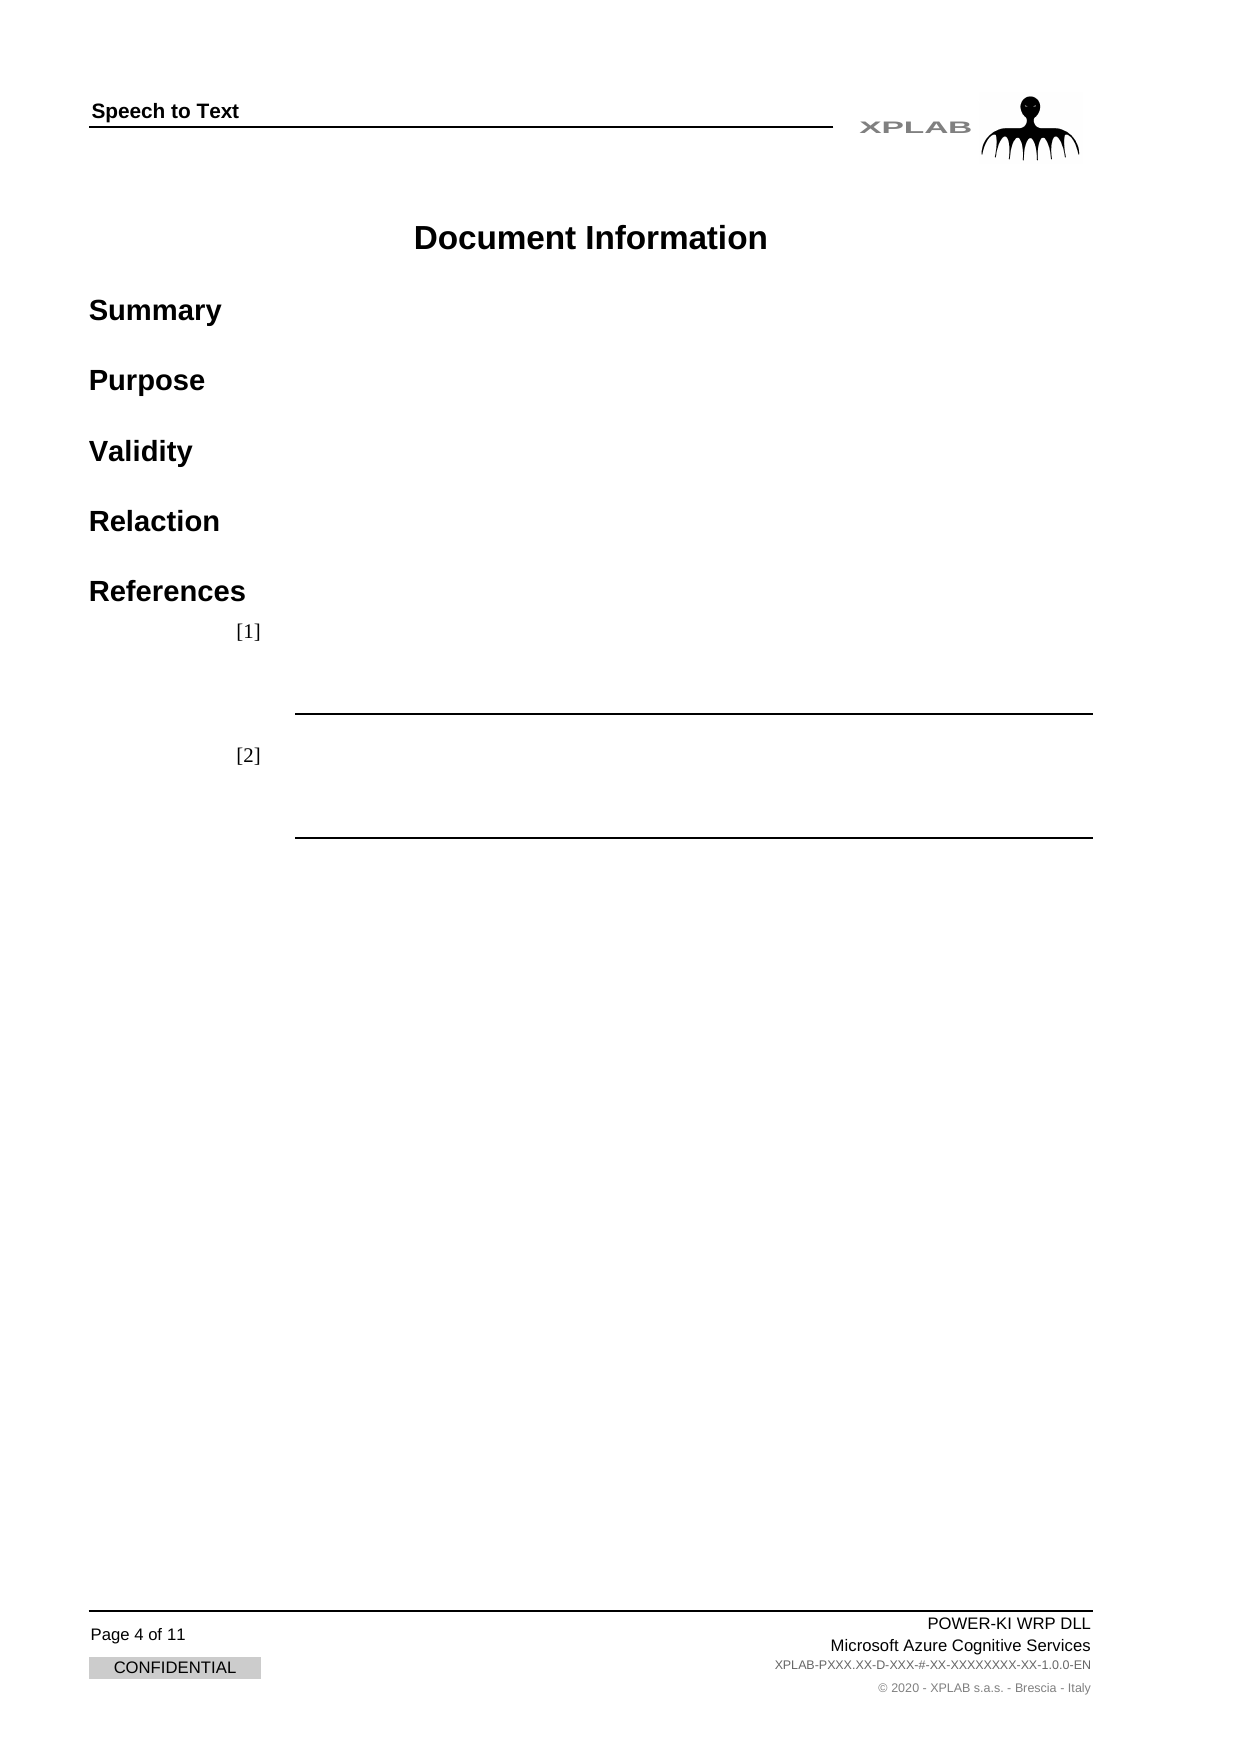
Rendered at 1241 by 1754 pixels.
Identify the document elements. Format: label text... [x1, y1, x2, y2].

text Validity [88, 434, 1093, 467]
picture [978, 92, 1083, 164]
text Summary [88, 294, 1093, 327]
text References [88, 575, 1093, 608]
table_header [295, 774, 1093, 795]
table_cell [295, 671, 1093, 692]
text Document Information [88, 220, 1093, 257]
table_header [295, 650, 1093, 671]
text Purpose [88, 364, 1093, 397]
table_cell [295, 795, 1093, 816]
table_cell [295, 816, 1093, 837]
text Relaction [88, 505, 1093, 537]
table_cell [295, 692, 1093, 713]
